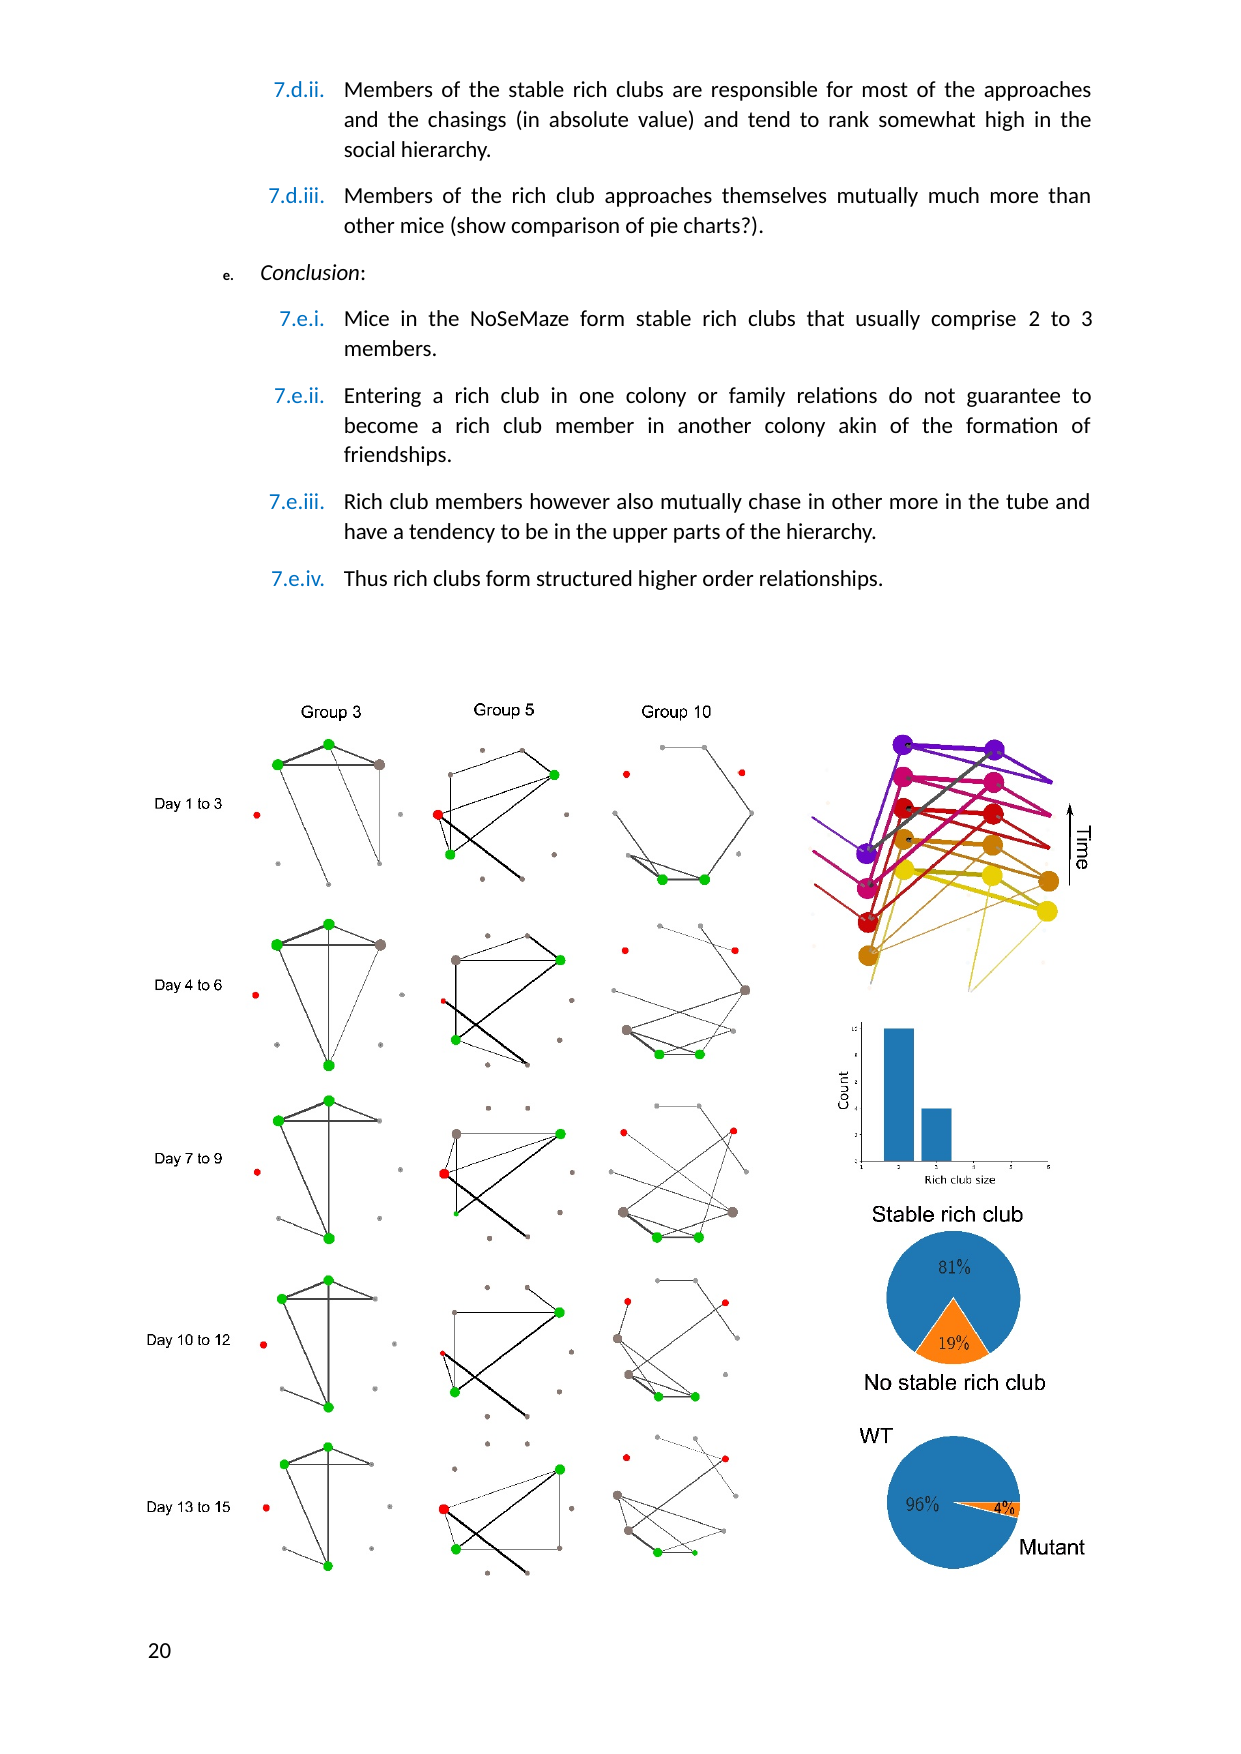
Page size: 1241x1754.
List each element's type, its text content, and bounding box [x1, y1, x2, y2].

list Members of the stable rich clubs are responsible for most of the approaches and the chasings (in absolute value) and tend to rank somewhat high in the social hierarchy. [325, 75, 1093, 163]
picture [147, 703, 1091, 1582]
list Members of the rich club approaches themselves mutually much more than other mice (show comparison of pie charts?). [325, 181, 1093, 239]
list Conclusion: [223, 258, 1093, 286]
list Thus rich clubs form structured higher order relationships. [325, 564, 1093, 592]
list Entering a rich club in one colony or family relations do not guarantee to become a rich club member in another colony akin of the formation of friendships. [325, 381, 1093, 469]
list Rich club members however also mutually chase in other more in the tube and have a tendency to be in the upper parts of the hierarchy. [325, 487, 1093, 545]
list Mice in the NoSeMaze form stable rich clubs that usually comprise 2 to 3 members. [325, 304, 1093, 362]
